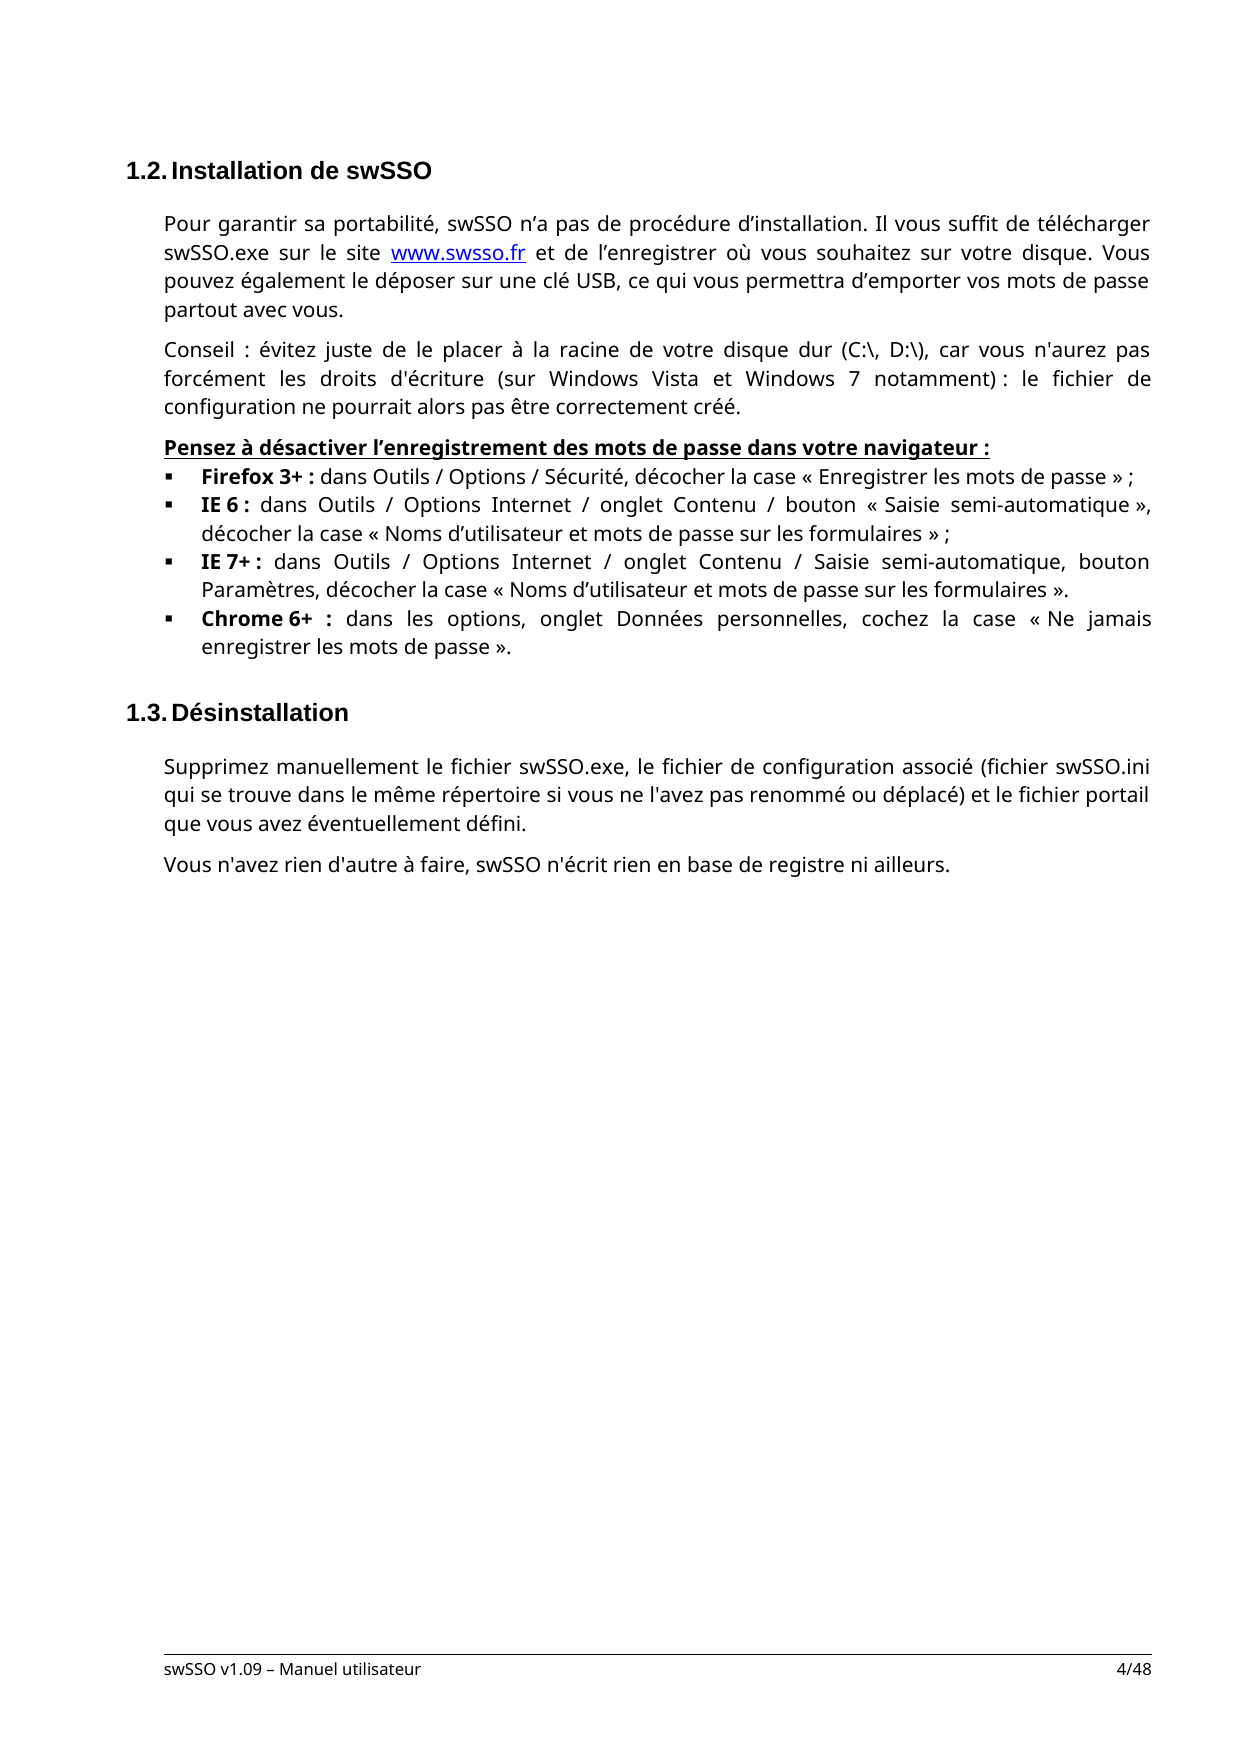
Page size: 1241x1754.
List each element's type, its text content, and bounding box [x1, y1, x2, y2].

list Chrome 6+ : dans les options, onglet Données personnelles, cochez la case « Ne jamais enregistrer les mots de passe ». [164, 604, 1152, 661]
subtitle Désinstallation [126, 698, 1152, 727]
list IE 6 : dans Outils / Options Internet / onglet Contenu / bouton « Saisie semi-automatique », décocher la case « Noms d’utilisateur et mots de passe sur les formulaires » ; [164, 490, 1152, 547]
subtitle Installation de swSSO [126, 156, 1152, 184]
list IE 7+ : dans Outils / Options Internet / onglet Contenu / Saisie semi-automatique, bouton Paramètres, décocher la case « Noms d’utilisateur et mots de passe sur les formulaires ». [164, 547, 1152, 604]
text Pensez à désactiver l’enregistrement des mots de passe dans votre navigateur : [164, 433, 1152, 462]
text Pour garantir sa portabilité, swSSO n’a pas de procédure d’installation. Il vous suffit de télécharger swSSO.exe sur le site www.swsso.fr et de l’enregistrer où vous souhaitez sur votre disque. Vous pouvez également le déposer sur une clé USB, ce qui vous permettra d’emporter vos mots de passe partout avec vous. [164, 209, 1152, 323]
text Conseil : évitez juste de le placer à la racine de votre disque dur (C:\, D:\), car vous n'aurez pas forcément les droits d'écriture (sur Windows Vista et Windows 7 notamment) : le fichier de configuration ne pourrait alors pas être correctement créé. [164, 336, 1152, 421]
text Supprimez manuellement le fichier swSSO.exe, le fichier de configuration associé (fichier swSSO.ini qui se trouve dans le même répertoire si vous ne l'avez pas renommé ou déplacé) et le fichier portail que vous avez éventuellement défini. [164, 752, 1152, 837]
text Vous n'avez rien d'autre à faire, swSSO n'écrit rien en base de registre ni ailleurs. [164, 850, 1152, 878]
list Firefox 3+ : dans Outils / Options / Sécurité, décocher la case « Enregistrer les mots de passe » ; [164, 462, 1152, 490]
